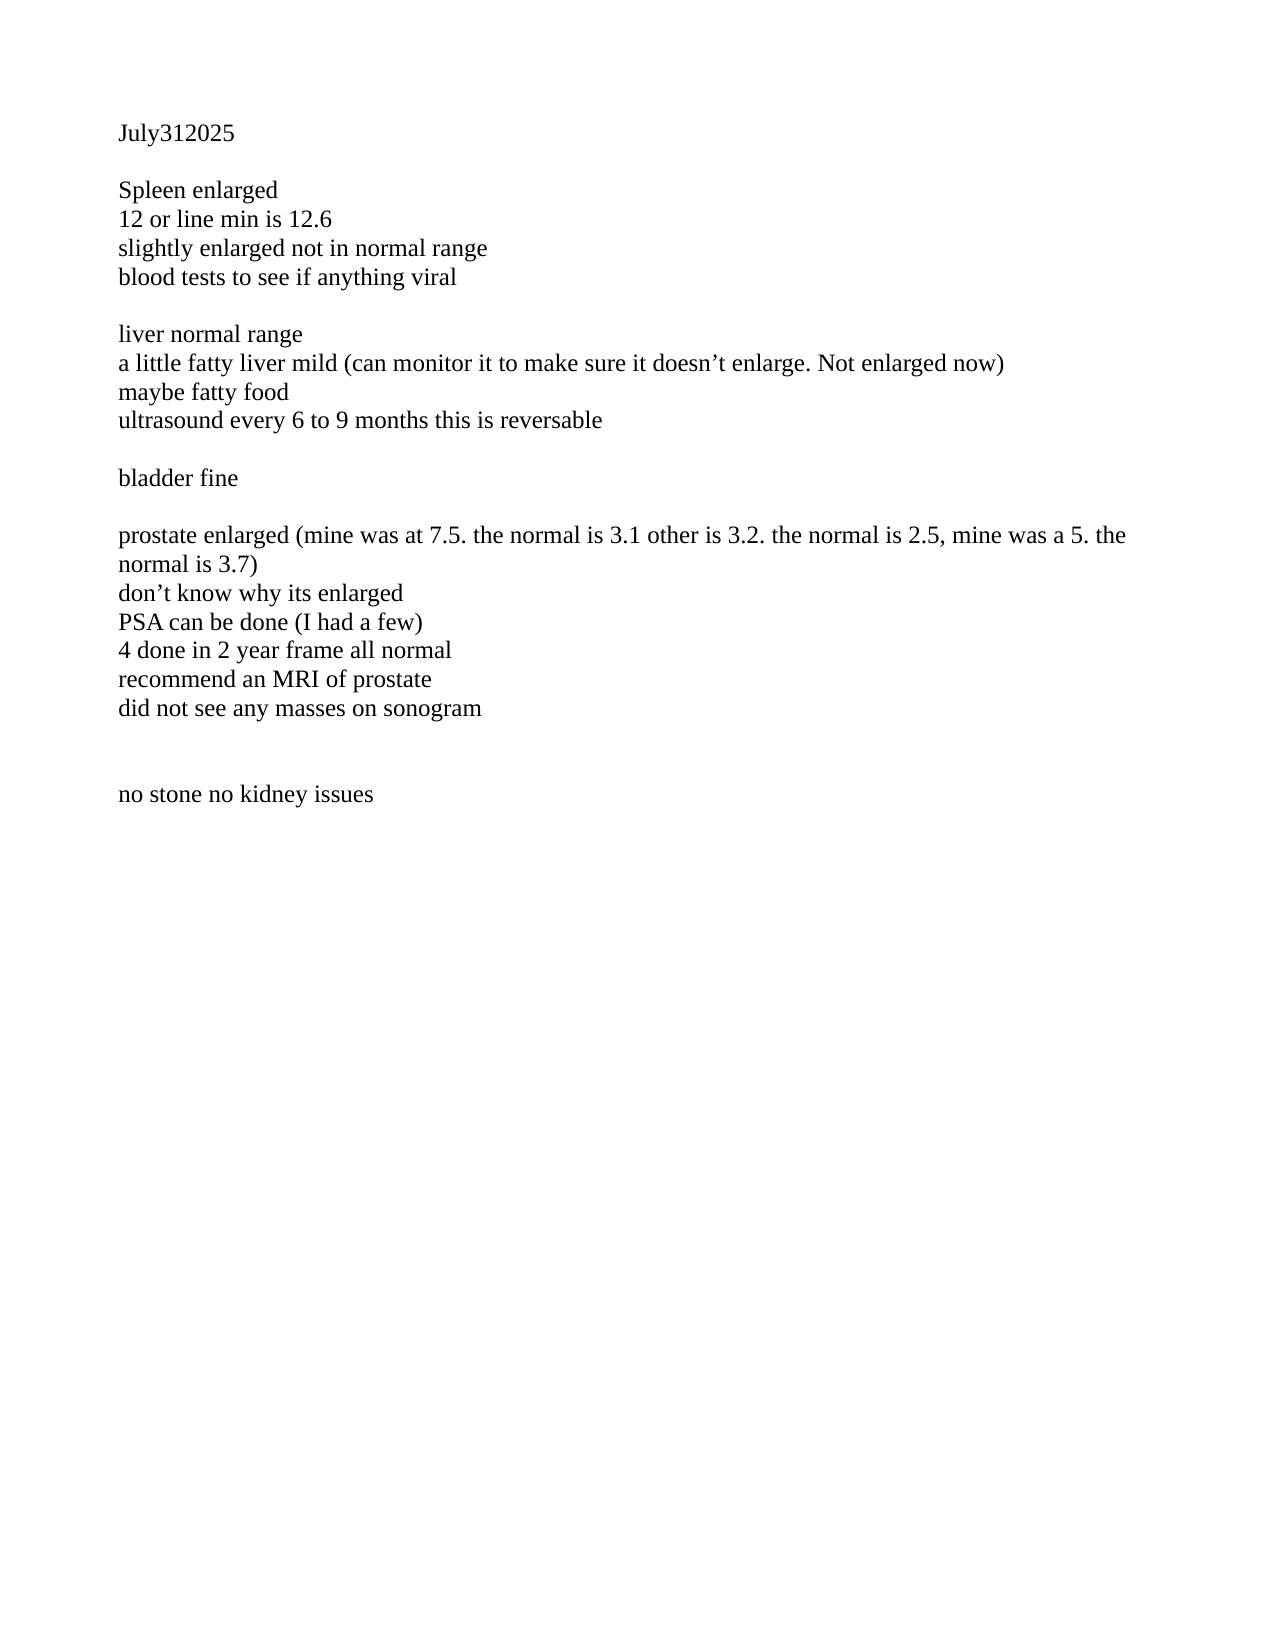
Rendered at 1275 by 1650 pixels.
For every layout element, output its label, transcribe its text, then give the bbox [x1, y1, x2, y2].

text prostate enlarged (mine was at 7.5. the normal is 3.1 other is 3.2. the normal is 2.5, mine was a 5. the normal is 3.7) [118, 521, 1157, 578]
text 4 done in 2 year frame all normal [118, 636, 1157, 664]
text a little fatty liver mild (can monitor it to make sure it doesn’t enlarge. Not enlarged now) [118, 348, 1157, 377]
text blood tests to see if anything viral [118, 262, 1157, 291]
text don’t know why its enlarged [118, 578, 1157, 607]
text liver normal range [118, 319, 1157, 348]
text July312025 [118, 118, 1157, 147]
text did not see any masses on sonogram [118, 693, 1157, 722]
text recommend an MRI of prostate [118, 664, 1157, 693]
text maybe fatty food [118, 377, 1157, 406]
text slightly enlarged not in normal range [118, 233, 1157, 262]
text no stone no kidney issues [118, 779, 1157, 808]
text Spleen enlarged [118, 176, 1157, 204]
text ultrasound every 6 to 9 months this is reversable [118, 406, 1157, 434]
text PSA can be done (I had a few) [118, 607, 1157, 636]
text bladder fine [118, 463, 1157, 492]
text 12 or line min is 12.6 [118, 204, 1157, 233]
